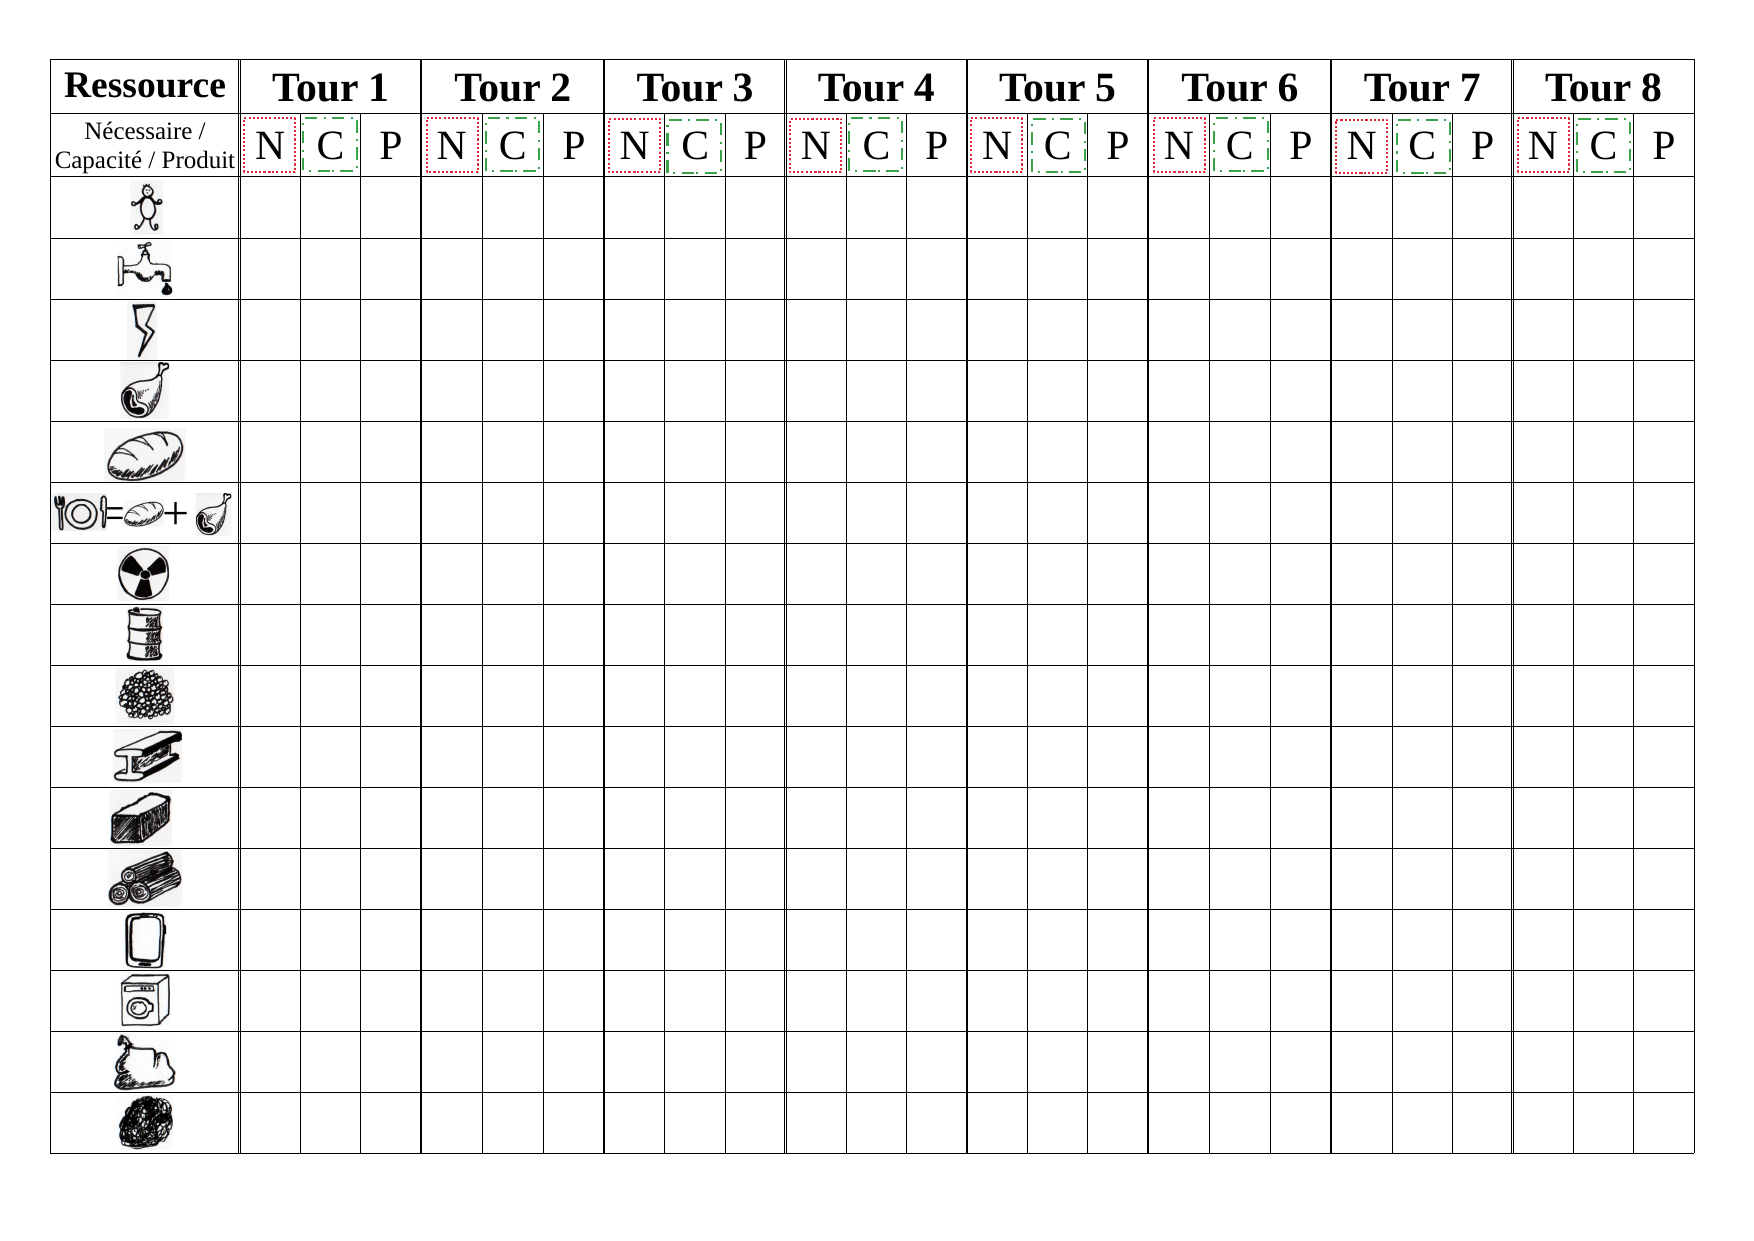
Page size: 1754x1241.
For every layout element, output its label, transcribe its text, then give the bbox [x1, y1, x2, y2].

table_cell [1453, 422, 1511, 482]
table_cell [51, 605, 238, 665]
table_cell [1514, 666, 1573, 726]
table_cell [1332, 422, 1392, 482]
table_cell [605, 422, 664, 482]
table_cell [51, 849, 238, 909]
table_cell [422, 788, 482, 848]
table_cell [1574, 666, 1633, 726]
table_cell [665, 361, 725, 421]
table_cell [301, 605, 360, 665]
table_cell [787, 910, 846, 970]
table_cell [361, 788, 420, 848]
table_cell [968, 910, 1027, 970]
table_cell [968, 1093, 1027, 1153]
table_cell [1574, 605, 1633, 665]
table_cell [51, 177, 238, 237]
table_cell [1271, 666, 1330, 726]
table_cell [422, 422, 482, 482]
table_cell [361, 300, 420, 359]
table_cell [51, 361, 238, 421]
table_cell [1271, 1093, 1330, 1153]
table_cell [968, 361, 1027, 421]
table_cell [787, 300, 846, 359]
table_cell [1393, 544, 1452, 604]
table_cell [1634, 544, 1694, 604]
table_cell [544, 483, 603, 543]
table_cell [847, 422, 906, 482]
table_cell [544, 1093, 603, 1153]
table_cell [726, 544, 784, 604]
table_cell [1574, 483, 1633, 543]
table_cell [51, 1093, 238, 1153]
table_cell [907, 544, 966, 604]
table_cell [544, 361, 603, 421]
table_cell [483, 361, 543, 421]
table_cell [726, 177, 784, 237]
table_cell [1393, 666, 1452, 726]
table_cell [483, 605, 543, 665]
table_cell [726, 422, 784, 482]
table_cell [51, 910, 238, 970]
table_cell [665, 788, 725, 848]
table_cell [1210, 910, 1270, 970]
table_cell [1088, 910, 1147, 970]
table_cell [1210, 361, 1270, 421]
table_cell [907, 666, 966, 726]
table_cell [847, 727, 906, 787]
table_cell [847, 666, 906, 726]
table_cell [968, 177, 1027, 237]
table_cell [726, 1032, 784, 1092]
table_cell [1271, 910, 1330, 970]
table_cell [847, 177, 906, 237]
table_cell [968, 300, 1027, 359]
table_cell [483, 849, 543, 909]
table_cell [1514, 1032, 1573, 1092]
picture [109, 790, 172, 846]
table_cell [968, 1032, 1027, 1092]
table_cell P [361, 114, 420, 176]
table_cell [1634, 483, 1694, 543]
table_cell [907, 300, 966, 359]
table_cell [1332, 849, 1392, 909]
table_cell [1332, 1032, 1392, 1092]
table_cell [605, 1093, 664, 1153]
table_cell [1210, 177, 1270, 237]
table_cell [1634, 239, 1694, 298]
table_cell [847, 849, 906, 909]
table_cell [1453, 544, 1511, 604]
table_cell [665, 422, 725, 482]
table_cell [1088, 361, 1147, 421]
table_cell [422, 239, 482, 298]
table_cell [51, 300, 238, 359]
table_cell [241, 1032, 300, 1092]
table_cell [787, 361, 846, 421]
table_cell [1088, 849, 1147, 909]
table_cell [847, 1032, 906, 1092]
table_cell [1574, 239, 1633, 298]
table_cell [726, 483, 784, 543]
table_cell [1028, 727, 1087, 787]
table_cell [1028, 788, 1087, 848]
table_cell [1271, 300, 1330, 359]
table_cell [1271, 788, 1330, 848]
table_cell [301, 177, 360, 237]
table_cell [241, 239, 300, 298]
table_cell [726, 788, 784, 848]
table_cell [1574, 544, 1633, 604]
table_cell [1332, 177, 1392, 237]
table_cell N [1514, 114, 1573, 176]
table_cell [1332, 483, 1392, 543]
table_cell [483, 300, 543, 359]
table_cell [1634, 849, 1694, 909]
table_cell [1271, 971, 1330, 1031]
table_cell [787, 1093, 846, 1153]
table_cell [787, 788, 846, 848]
table_cell [422, 605, 482, 665]
table_cell [544, 666, 603, 726]
table_cell [301, 910, 360, 970]
table_cell [787, 666, 846, 726]
table_cell [968, 605, 1027, 665]
table_cell [726, 910, 784, 970]
table_cell [1028, 239, 1087, 298]
picture [129, 180, 164, 235]
table_cell [1393, 1032, 1452, 1092]
table_cell [483, 727, 543, 787]
table_cell [51, 1032, 238, 1092]
table_cell [1149, 971, 1209, 1031]
table_cell [1574, 422, 1633, 482]
table_cell [301, 666, 360, 726]
table_cell [968, 666, 1027, 726]
table_cell [544, 544, 603, 604]
table_cell [1210, 727, 1270, 787]
table_cell [1210, 239, 1270, 298]
picture [126, 301, 158, 360]
table_cell [787, 1032, 846, 1092]
table_cell [968, 544, 1027, 604]
table_cell [1453, 849, 1511, 909]
table_cell [1332, 910, 1392, 970]
table_cell [1514, 544, 1573, 604]
table_header Tour 6 [1149, 60, 1330, 113]
table_cell [968, 483, 1027, 543]
table_cell [241, 849, 300, 909]
picture [119, 972, 171, 1027]
table_cell [1210, 666, 1270, 726]
table_cell [1393, 727, 1452, 787]
table_cell [51, 788, 238, 848]
table_cell [968, 849, 1027, 909]
table_cell [483, 788, 543, 848]
table_cell [1332, 361, 1392, 421]
table_cell [1393, 300, 1452, 359]
table_cell [301, 1032, 360, 1092]
table_cell [1271, 177, 1330, 237]
table_cell [1088, 1093, 1147, 1153]
table_cell [483, 239, 543, 298]
table_cell [1028, 666, 1087, 726]
table_cell [1393, 971, 1452, 1031]
table_cell N [422, 114, 482, 176]
table_cell [907, 788, 966, 848]
table_cell [241, 422, 300, 482]
picture [195, 493, 232, 536]
table_cell [1149, 1032, 1209, 1092]
table_cell [422, 300, 482, 359]
table_cell [726, 727, 784, 787]
table_cell [51, 544, 238, 604]
picture [116, 1095, 173, 1150]
table_cell [907, 361, 966, 421]
table_cell [907, 849, 966, 909]
table_cell [605, 727, 664, 787]
table_cell [1210, 1093, 1270, 1153]
table_cell [361, 605, 420, 665]
table_cell [241, 971, 300, 1031]
picture [107, 850, 183, 907]
table_cell [544, 1032, 603, 1092]
table_cell [1332, 727, 1392, 787]
table_cell [483, 910, 543, 970]
table_cell [726, 1093, 784, 1153]
table_cell [1634, 1093, 1694, 1153]
table_cell [1634, 300, 1694, 359]
table_cell [1088, 727, 1147, 787]
table_cell [665, 483, 725, 543]
table_cell [1393, 361, 1452, 421]
table_cell [1149, 666, 1209, 726]
table_cell [1393, 483, 1452, 543]
table_cell [665, 910, 725, 970]
table_cell [544, 727, 603, 787]
table_header Tour 1 [241, 60, 420, 113]
table_cell [605, 483, 664, 543]
table_header Ressource [51, 60, 238, 113]
table_cell [1634, 666, 1694, 726]
table_cell [1088, 788, 1147, 848]
table_cell [1028, 544, 1087, 604]
table_cell C [665, 114, 725, 176]
table_cell [241, 300, 300, 359]
table_cell [1393, 239, 1452, 298]
table_cell [907, 422, 966, 482]
table_cell [544, 971, 603, 1031]
table_cell N [605, 114, 664, 176]
table_header Tour 7 [1332, 60, 1511, 113]
picture [117, 546, 170, 601]
table_cell [361, 239, 420, 298]
table_cell [1088, 300, 1147, 359]
table_cell [665, 1032, 725, 1092]
table_cell P [907, 114, 966, 176]
table_cell [483, 483, 543, 543]
table_cell [847, 971, 906, 1031]
table_cell [1332, 1093, 1392, 1153]
table_cell [51, 239, 238, 298]
table_cell [1332, 788, 1392, 848]
table_cell [301, 849, 360, 909]
table_cell [1453, 666, 1511, 726]
table_cell [1028, 483, 1087, 543]
table_cell [1210, 1032, 1270, 1092]
table_cell [787, 422, 846, 482]
table_cell [241, 788, 300, 848]
picture [113, 1033, 176, 1091]
table_cell P [1453, 114, 1511, 176]
table_cell [483, 1093, 543, 1153]
table_cell [1028, 361, 1087, 421]
table_cell [1514, 605, 1573, 665]
picture [116, 240, 173, 297]
table_cell [1393, 1093, 1452, 1153]
table_cell P [726, 114, 784, 176]
table_cell [1149, 788, 1209, 848]
table_cell [422, 666, 482, 726]
table_cell [665, 971, 725, 1031]
table_cell [968, 788, 1027, 848]
table_cell [1332, 666, 1392, 726]
table_cell [361, 971, 420, 1031]
table_cell [1514, 177, 1573, 237]
table_cell [1149, 849, 1209, 909]
table_header Tour 3 [605, 60, 784, 113]
table_cell C [847, 114, 906, 176]
table_cell [301, 727, 360, 787]
picture [51, 493, 108, 531]
table_cell P [544, 114, 603, 176]
picture [115, 667, 175, 725]
table_cell [1149, 483, 1209, 543]
table_cell C [1028, 114, 1087, 176]
table_cell [1028, 1093, 1087, 1153]
table_cell [907, 1093, 966, 1153]
table_cell [1634, 910, 1694, 970]
table_cell [726, 361, 784, 421]
table_cell [1574, 788, 1633, 848]
table_cell [422, 849, 482, 909]
table_cell [1453, 727, 1511, 787]
table_cell [1149, 727, 1209, 787]
table_cell [483, 422, 543, 482]
table_cell [1574, 361, 1633, 421]
table_cell [1028, 177, 1087, 237]
table_cell [605, 239, 664, 298]
table_cell [847, 300, 906, 359]
table_cell [787, 239, 846, 298]
table_cell [968, 422, 1027, 482]
table_cell [605, 300, 664, 359]
table_cell [301, 544, 360, 604]
table_cell [1634, 605, 1694, 665]
table_cell [1088, 239, 1147, 298]
table_cell [1574, 1093, 1633, 1153]
table_cell [1332, 544, 1392, 604]
table_header Tour 2 [422, 60, 603, 113]
table_cell [1574, 1032, 1633, 1092]
table_cell [422, 971, 482, 1031]
table_cell [361, 1032, 420, 1092]
table_cell [1453, 788, 1511, 848]
table_cell [665, 1093, 725, 1153]
table_cell [1453, 910, 1511, 970]
table_cell [726, 605, 784, 665]
table_cell [665, 666, 725, 726]
table_cell [361, 361, 420, 421]
table_cell [361, 177, 420, 237]
table_cell N [1149, 114, 1209, 176]
table_cell [726, 239, 784, 298]
table_cell [422, 177, 482, 237]
table_cell [665, 177, 725, 237]
table_cell [361, 910, 420, 970]
table_cell [422, 727, 482, 787]
table_cell [1332, 300, 1392, 359]
table_cell N [241, 114, 300, 176]
table_cell [361, 849, 420, 909]
table_cell [1271, 544, 1330, 604]
table_cell [787, 483, 846, 543]
table_cell [544, 849, 603, 909]
table_cell [1149, 177, 1209, 237]
table_cell [665, 300, 725, 359]
table_cell [847, 605, 906, 665]
table_cell [1271, 239, 1330, 298]
table_cell [787, 544, 846, 604]
table_cell [361, 483, 420, 543]
picture [122, 500, 165, 527]
table_cell [665, 727, 725, 787]
table_cell [1634, 422, 1694, 482]
table_cell [1271, 1032, 1330, 1092]
table_cell [847, 1093, 906, 1153]
table_cell [241, 483, 300, 543]
table_cell [605, 605, 664, 665]
table_cell [1332, 971, 1392, 1031]
table_cell [1332, 239, 1392, 298]
table_header Tour 8 [1514, 60, 1694, 113]
table_cell [241, 727, 300, 787]
table_cell [1088, 1032, 1147, 1092]
table_cell [665, 239, 725, 298]
table_cell [726, 300, 784, 359]
table_cell [1271, 727, 1330, 787]
table_cell [1634, 361, 1694, 421]
picture [113, 729, 183, 783]
table_cell Nécessaire / Capacité / Produit [51, 114, 238, 176]
table_cell [301, 1093, 360, 1153]
table_cell P [1271, 114, 1330, 176]
table_cell [1514, 483, 1573, 543]
table_cell [1210, 300, 1270, 359]
table_cell [544, 177, 603, 237]
table_cell [1514, 239, 1573, 298]
table_cell [1574, 910, 1633, 970]
table_cell [483, 177, 543, 237]
table_cell [1088, 605, 1147, 665]
table_cell [1149, 910, 1209, 970]
table_cell [1393, 788, 1452, 848]
table_cell [301, 361, 360, 421]
table_cell [544, 605, 603, 665]
table_cell [847, 483, 906, 543]
table_cell [422, 544, 482, 604]
table_cell [241, 910, 300, 970]
table_cell [361, 666, 420, 726]
picture [103, 428, 186, 482]
table_cell [1088, 544, 1147, 604]
table_cell [1514, 422, 1573, 482]
table_cell [1149, 422, 1209, 482]
table_cell [301, 483, 360, 543]
table_cell [422, 361, 482, 421]
table_cell [847, 910, 906, 970]
table_cell [787, 177, 846, 237]
table_cell [361, 544, 420, 604]
table_cell C [301, 114, 360, 176]
table_cell [361, 727, 420, 787]
table_cell [241, 177, 300, 237]
table_cell [1271, 483, 1330, 543]
table_cell [301, 300, 360, 359]
table_cell [1210, 971, 1270, 1031]
table_cell [1574, 849, 1633, 909]
table_cell [907, 1032, 966, 1092]
table_cell C [1210, 114, 1270, 176]
table_cell [1514, 849, 1573, 909]
table_cell [1634, 971, 1694, 1031]
table_header Tour 4 [787, 60, 966, 113]
table_cell [665, 605, 725, 665]
table_cell [241, 1093, 300, 1153]
table_cell [1028, 971, 1087, 1031]
table_cell [1149, 1093, 1209, 1153]
table_cell [1453, 1032, 1511, 1092]
table_cell N [1332, 114, 1392, 176]
table_cell = + [51, 483, 238, 543]
table_cell [361, 422, 420, 482]
table_cell [1088, 971, 1147, 1031]
table_cell [787, 605, 846, 665]
table_cell [301, 788, 360, 848]
table_cell [544, 422, 603, 482]
table_cell [1028, 910, 1087, 970]
table_cell [605, 666, 664, 726]
table_cell C [1393, 114, 1452, 176]
picture [120, 362, 170, 419]
table_cell [847, 361, 906, 421]
table_cell N [968, 114, 1027, 176]
table_cell [483, 971, 543, 1031]
table_cell [907, 605, 966, 665]
table_cell [1028, 422, 1087, 482]
table_cell [241, 544, 300, 604]
table_cell [968, 239, 1027, 298]
table_cell [1332, 605, 1392, 665]
table_cell [605, 361, 664, 421]
table_cell [1634, 788, 1694, 848]
table_cell [1514, 727, 1573, 787]
table_cell [544, 910, 603, 970]
table_cell P [1634, 114, 1694, 176]
table_cell [1514, 971, 1573, 1031]
table_cell [605, 544, 664, 604]
table_cell [726, 666, 784, 726]
table_cell [1453, 361, 1511, 421]
table_cell [907, 971, 966, 1031]
table_cell [1149, 605, 1209, 665]
table_cell [1271, 849, 1330, 909]
table_cell [665, 849, 725, 909]
table_cell [51, 666, 238, 726]
table_cell [483, 1032, 543, 1092]
table_cell [301, 971, 360, 1031]
table_cell [1453, 177, 1511, 237]
table_cell [544, 788, 603, 848]
table_cell [361, 1093, 420, 1153]
table_cell [907, 177, 966, 237]
table_cell [1574, 727, 1633, 787]
table_cell [605, 849, 664, 909]
table_cell [483, 544, 543, 604]
table_cell [422, 1032, 482, 1092]
table_cell [1028, 605, 1087, 665]
table_cell [1514, 300, 1573, 359]
table_cell [422, 910, 482, 970]
table_cell [1514, 788, 1573, 848]
table_cell [1514, 1093, 1573, 1153]
table_cell [544, 300, 603, 359]
table_cell [1088, 422, 1147, 482]
table_cell [1088, 177, 1147, 237]
table_cell [847, 544, 906, 604]
table_cell [1634, 1032, 1694, 1092]
picture [123, 911, 167, 970]
table_cell [1453, 971, 1511, 1031]
table_cell [1393, 910, 1452, 970]
table_cell [665, 544, 725, 604]
table_cell [1210, 849, 1270, 909]
table_cell [907, 727, 966, 787]
table_cell [847, 239, 906, 298]
table_cell [1028, 849, 1087, 909]
table_cell [605, 971, 664, 1031]
table_cell [1393, 605, 1452, 665]
table_cell [301, 422, 360, 482]
table_cell [1453, 239, 1511, 298]
table_cell [483, 666, 543, 726]
table_cell [1088, 666, 1147, 726]
table_cell N [787, 114, 846, 176]
table_cell [301, 239, 360, 298]
table_cell [1574, 971, 1633, 1031]
table_cell [1210, 422, 1270, 482]
table_cell [1393, 422, 1452, 482]
table_cell [605, 177, 664, 237]
table_cell [1271, 422, 1330, 482]
table_cell [51, 422, 238, 482]
table_cell [605, 910, 664, 970]
table_cell [1574, 300, 1633, 359]
table_cell [1088, 483, 1147, 543]
table_cell [907, 239, 966, 298]
table_cell [1453, 605, 1511, 665]
table_cell [1271, 605, 1330, 665]
table_cell [1149, 361, 1209, 421]
table_cell [241, 361, 300, 421]
table_cell [605, 788, 664, 848]
table_header Tour 5 [968, 60, 1147, 113]
table_cell [241, 605, 300, 665]
picture [126, 606, 163, 661]
table_cell [787, 727, 846, 787]
table_cell [1634, 727, 1694, 787]
table_cell [726, 971, 784, 1031]
table_cell [968, 727, 1027, 787]
table_cell [241, 666, 300, 726]
table_cell [1453, 300, 1511, 359]
table_cell C [483, 114, 543, 176]
table_cell [787, 971, 846, 1031]
table_cell [787, 849, 846, 909]
table_cell [422, 483, 482, 543]
table_cell [1514, 910, 1573, 970]
table_cell [605, 1032, 664, 1092]
table_cell [1271, 361, 1330, 421]
table_cell [1393, 177, 1452, 237]
table_cell [1210, 605, 1270, 665]
table_cell [422, 1093, 482, 1153]
table_cell [1210, 788, 1270, 848]
table_cell P [1088, 114, 1147, 176]
table_cell [1028, 1032, 1087, 1092]
table_cell [1514, 361, 1573, 421]
table_cell [1634, 177, 1694, 237]
table_cell [968, 971, 1027, 1031]
table_cell [1453, 483, 1511, 543]
table_cell [51, 727, 238, 787]
table_cell [544, 239, 603, 298]
table_cell [1453, 1093, 1511, 1153]
table_cell [1574, 177, 1633, 237]
table_cell C [1574, 114, 1633, 176]
table_cell [1149, 544, 1209, 604]
table_cell [907, 483, 966, 543]
table_cell [1393, 849, 1452, 909]
table_cell [1149, 239, 1209, 298]
table_cell [1149, 300, 1209, 359]
table_cell [847, 788, 906, 848]
table_cell [726, 849, 784, 909]
table_cell [1028, 300, 1087, 359]
table_cell [1210, 544, 1270, 604]
table_cell [1210, 483, 1270, 543]
table_cell [51, 971, 238, 1031]
table_cell [907, 910, 966, 970]
